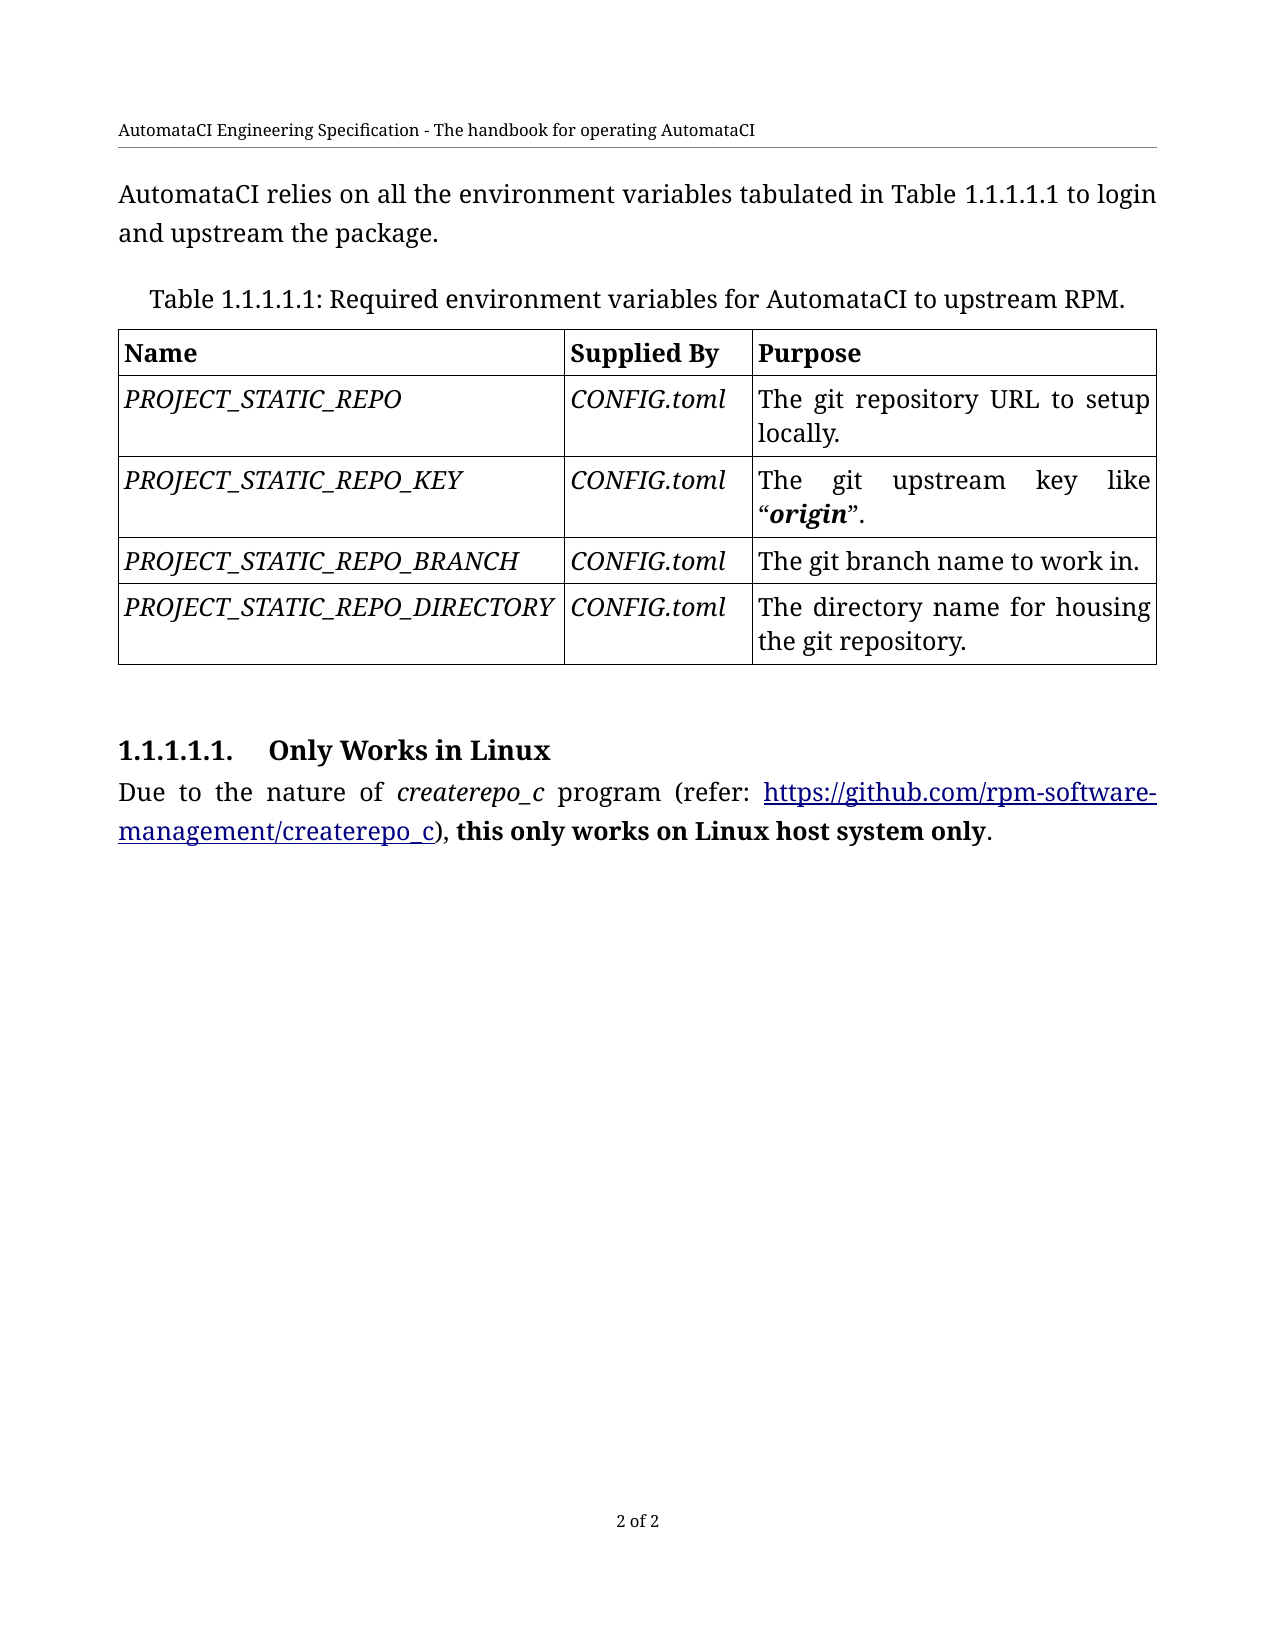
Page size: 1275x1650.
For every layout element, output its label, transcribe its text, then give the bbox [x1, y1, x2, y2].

text AutomataCI relies on all the environment variables tabulated in Table 1.1.1.1.1 to login and upstream the package. [118, 176, 1157, 249]
table_cell PROJECT_STATIC_REPO_BRANCH [119, 538, 564, 583]
text Table 1.1.1.1.1: Required environment variables for AutomataCI to upstream RPM. [118, 282, 1157, 316]
table_header Purpose [753, 330, 1156, 375]
table_cell PROJECT_STATIC_REPO [119, 376, 564, 456]
subtitle Only Works in Linux [118, 731, 1157, 768]
table_cell CONFIG.toml [565, 457, 752, 537]
table_cell PROJECT_STATIC_REPO_KEY [119, 457, 564, 537]
table_header Name [119, 330, 564, 375]
table_cell PROJECT_STATIC_REPO_DIRECTORY [119, 584, 564, 664]
table_cell The directory name for housing the git repository. [753, 584, 1156, 664]
table_cell The git repository URL to setup locally. [753, 376, 1156, 456]
table_header Supplied By [565, 330, 752, 375]
table_cell CONFIG.toml [565, 584, 752, 664]
table_cell The git branch name to work in. [753, 538, 1156, 583]
text Due to the nature of createrepo_c program (refer: https://github.com/rpm-software-management/createrepo_c), this only works on Linux host system only. [118, 774, 1157, 848]
table_cell The git upstream key like “origin”. [753, 457, 1156, 537]
table_cell CONFIG.toml [565, 376, 752, 456]
table_cell CONFIG.toml [565, 538, 752, 583]
